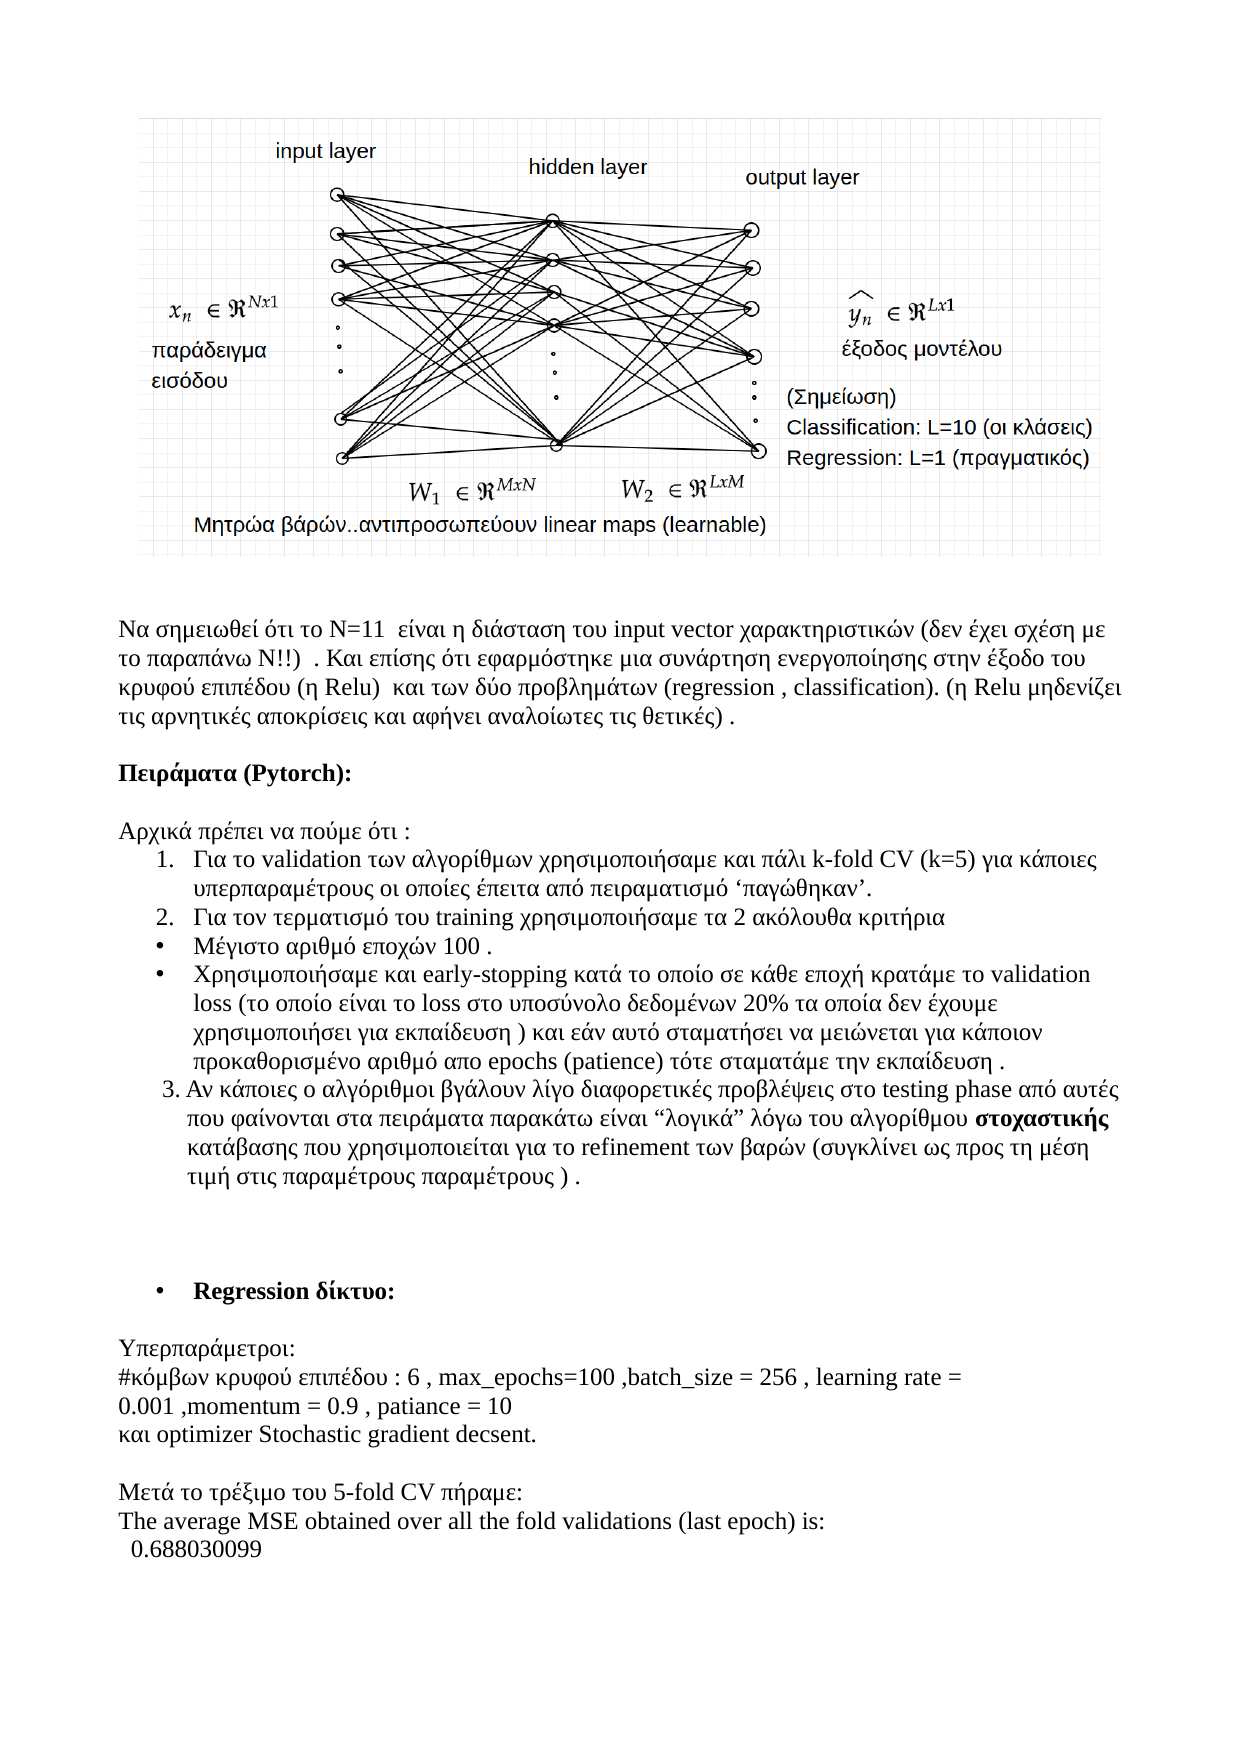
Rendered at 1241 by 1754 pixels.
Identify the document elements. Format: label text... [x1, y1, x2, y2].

text Aρχικά πρέπει να πούμε ότι : [118, 816, 1122, 844]
list Για το validation των αλγορίθμων χρησιμοποιήσαμε και πάλι k-fold CV (k=5) για κάποιες υπερπαραμέτρους οι οποίες έπειτα από πειραματισμό ‘παγώθηκαν’. [156, 844, 1122, 902]
list Μέγιστο αριθμό εποχών 100 . [156, 931, 1122, 959]
text Πειράματα (Pytorch): [118, 758, 1122, 787]
text #κόμβων κρυφού επιπέδου : 6 , max_epochs=100 ,batch_size = 256 , learning rate = 0.001 ,momentum = 0.9 , patiance = 10 [118, 1362, 1122, 1419]
text 3. Αν κάποιες ο αλγόριθμοι βγάλουν λίγο διαφορετικές προβλέψεις στο testing phase από αυτές που φαίνονται στα πειράματα παρακάτω είναι “λογικά” λόγω του αλγορίθμου στοχαστικής κατάβασης που χρησιμοποιείται για το refinement των βαρών (συγκλίνει ως προς τη μέση τιμή στις παραμέτρους παραμέτρους ) . [118, 1074, 1122, 1189]
picture [138, 118, 1102, 557]
list Χρησιμοποιήσαμε και early-stopping κατά το οποίο σε κάθε εποχή κρατάμε το validation loss (το οποίο είναι το loss στο υποσύνολο δεδομένων 20% τα οποία δεν έχουμε χρησιμοποιήσει για εκπαίδευση ) και εάν αυτό σταματήσει να μειώνεται για κάποιον προκαθορισμένο αριθμό απο epochs (patience) τότε σταματάμε την εκπαίδευση . [156, 959, 1122, 1074]
list Για τον τερματισμό του training χρησιμοποιήσαμε τα 2 ακόλουθα κριτήρια [156, 902, 1122, 931]
text The average MSE obtained over all the fold validations (last epoch) is: [118, 1506, 1122, 1534]
text και optimizer Stochastic gradient decsent. [118, 1419, 1122, 1448]
text Να σημειωθεί ότι το Ν=11 είναι η διάσταση του input vector χαρακτηριστικών (δεν έχει σχέση με το παραπάνω N!!) . Και επίσης ότι εφαρμόστηκε μια συνάρτηση ενεργοποίησης στην έξοδο του κρυφού επιπέδου (η Relu) και των δύο προβλημάτων (regression , classification). (η Relu μηδενίζει τις αρνητικές αποκρίσεις και αφήνει αναλοίωτες τις θετικές) . [118, 614, 1122, 729]
text 0.688030099 [118, 1534, 1122, 1563]
text Μετά το τρέξιμο του 5-fold CV πήραμε: [118, 1477, 1122, 1506]
list Regression δίκτυο: [156, 1276, 1122, 1304]
text Yπερπαράμετροι: [118, 1333, 1122, 1362]
